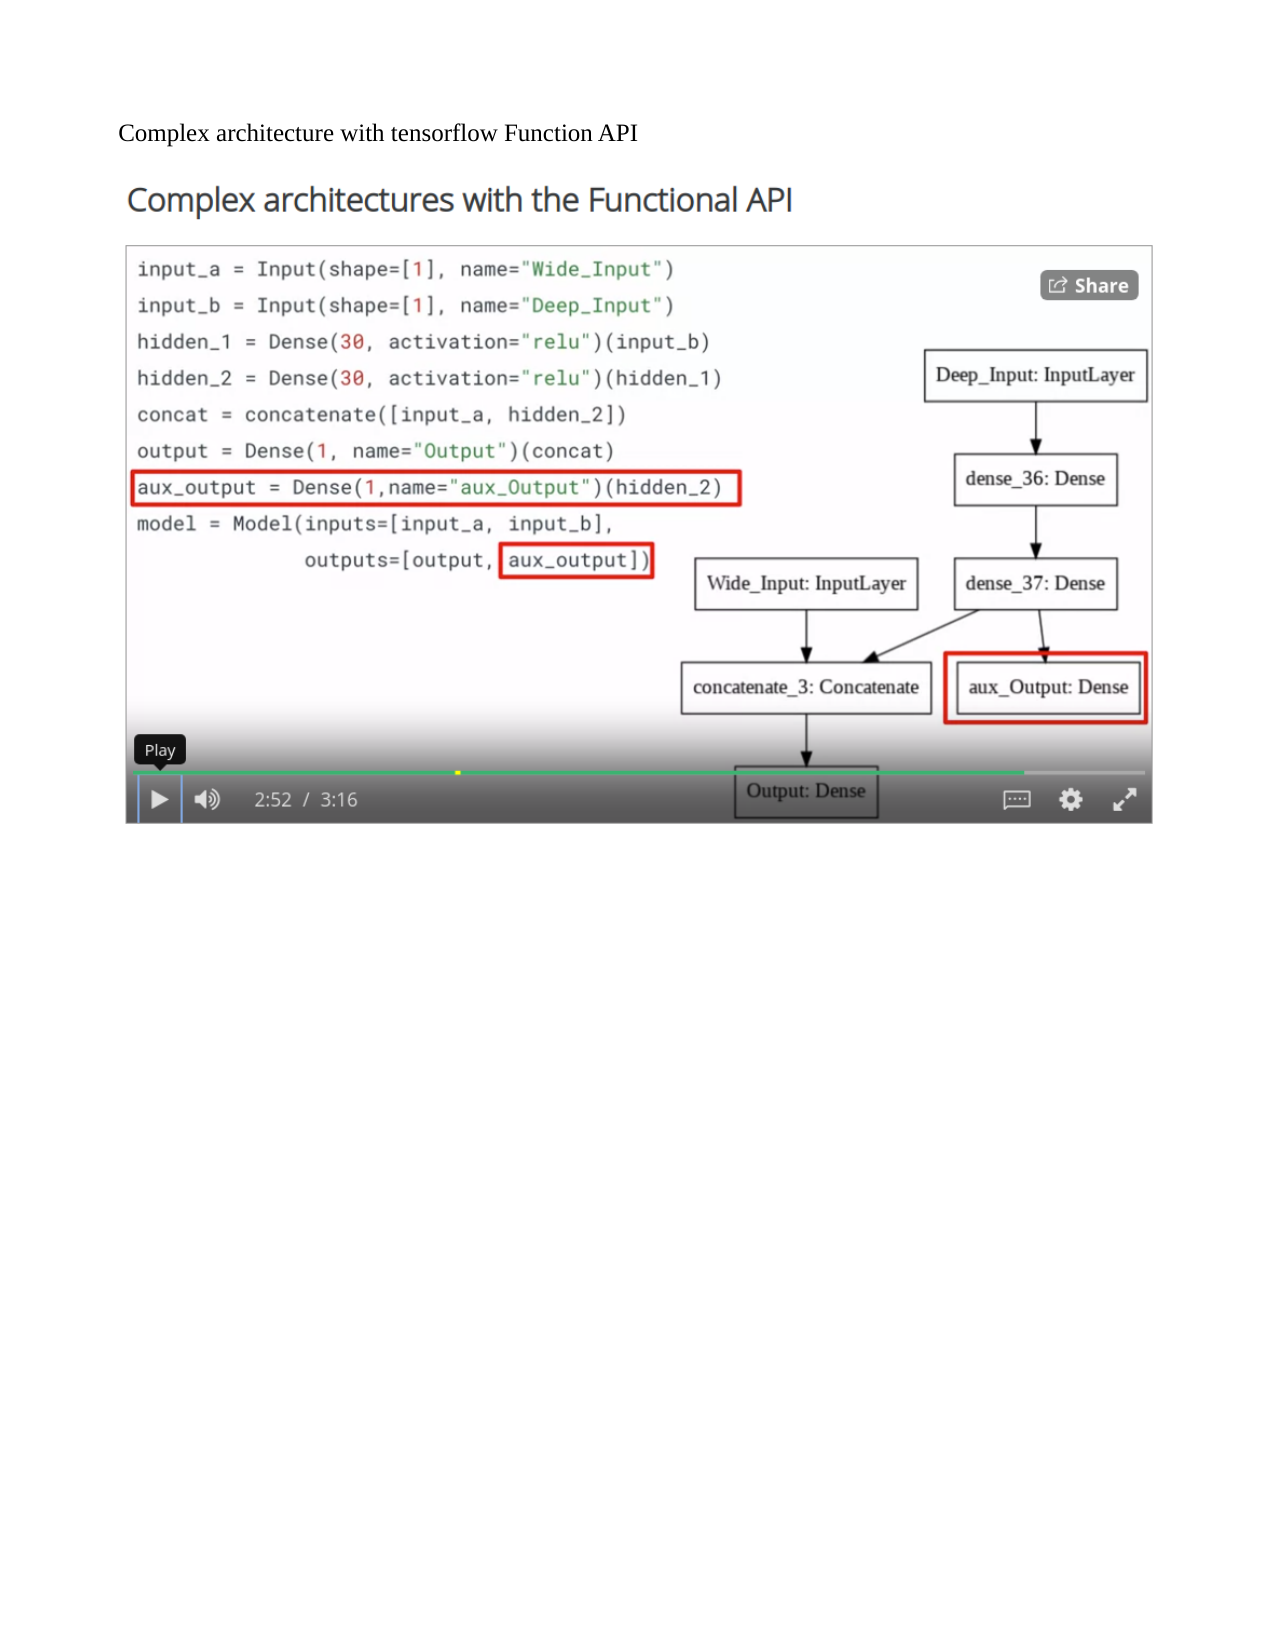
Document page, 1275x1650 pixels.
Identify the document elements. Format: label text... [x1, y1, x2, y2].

picture [118, 175, 1157, 826]
text Complex architecture with tensorflow Function API [118, 118, 1157, 147]
